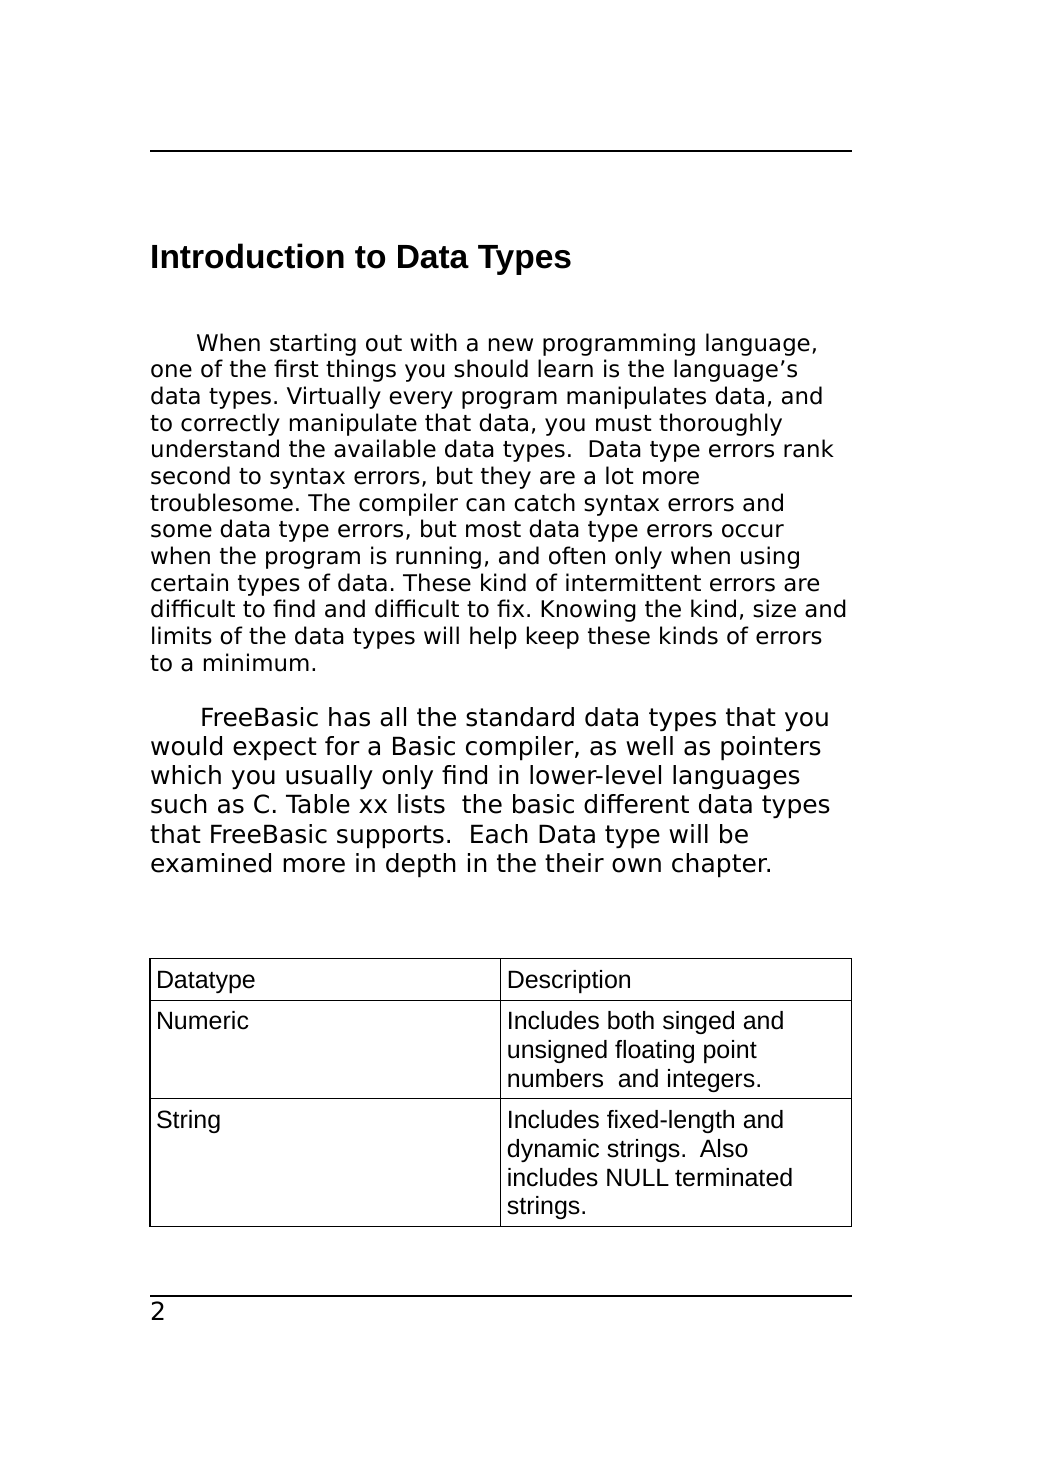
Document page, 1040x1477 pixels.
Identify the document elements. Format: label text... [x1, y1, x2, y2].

table_cell String [151, 1099, 500, 1226]
table_cell Includes fixed-length and dynamic strings. Also includes NULL terminated strings. [501, 1099, 851, 1226]
text When starting out with a new programming language, one of the first things you should learn is the language’s data types. Virtually every program manipulates data, and to correctly manipulate that data, you must thoroughly understand the available data types. Data type errors rank second to syntax errors, but they are a lot more troublesome. The compiler can catch syntax errors and some data type errors, but most data type errors occur when the program is running, and often only when using certain types of data. These kind of intermittent errors are difficult to find and difficult to fix. Knowing the kind, size and limits of the data types will help keep these kinds of errors to a minimum. [150, 330, 852, 677]
subtitle Introduction to Data Types [150, 237, 852, 276]
table_header Description [501, 959, 851, 999]
table_cell Numeric [151, 1001, 500, 1098]
text FreeBasic has all the standard data types that you would expect for a Basic compiler, as well as pointers which you usually only find in lower-level languages such as C. Table xx lists the basic different data types that FreeBasic supports. Each Data type will be examined more in depth in the their own chapter. [150, 703, 852, 878]
table_cell Includes both singed and unsigned floating point numbers and integers. [501, 1001, 851, 1098]
table_header Datatype [151, 959, 500, 999]
